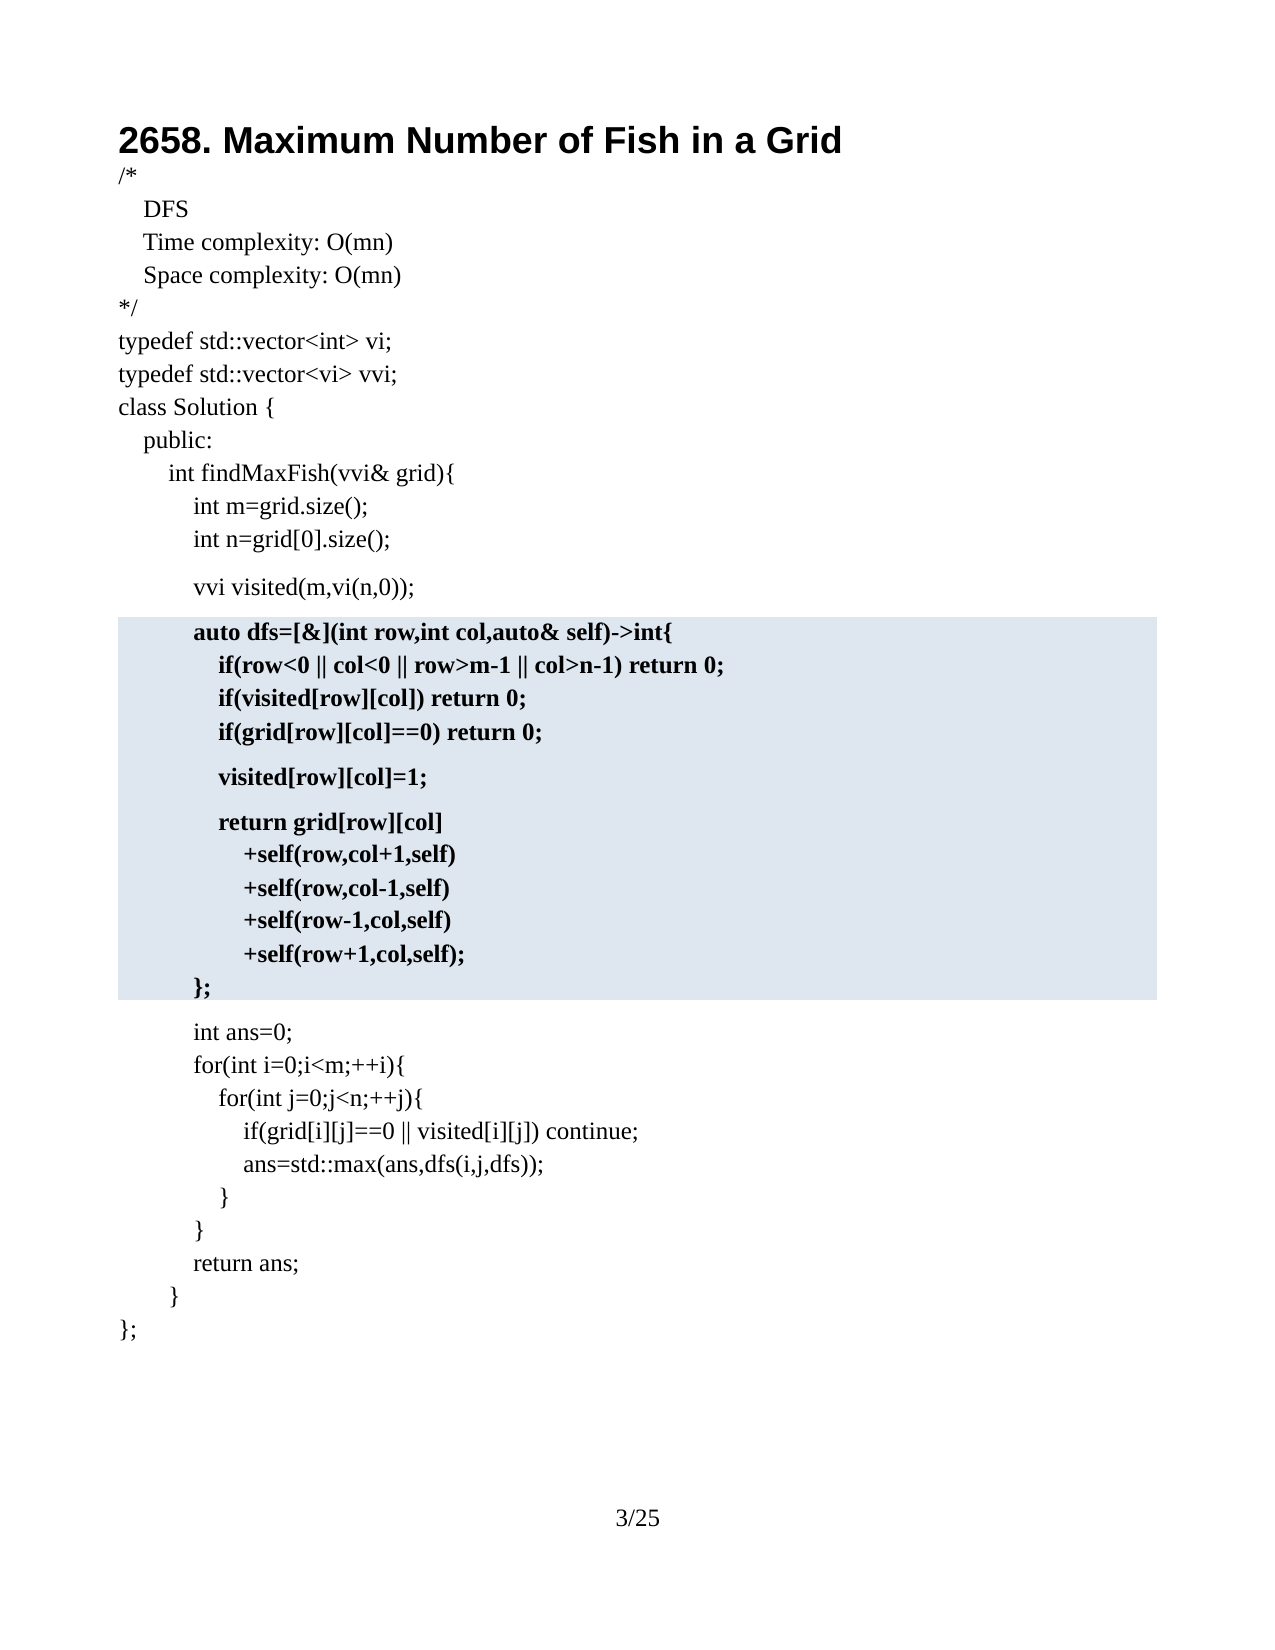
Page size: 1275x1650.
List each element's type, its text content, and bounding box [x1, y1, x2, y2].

text }; [118, 1314, 1157, 1343]
subtitle 2658. Maximum Number of Fish in a Grid [118, 118, 1157, 161]
text } [118, 1281, 1157, 1309]
text +self(row,col+1,self) [118, 839, 1157, 868]
text public: [118, 425, 1157, 454]
text int ans=0; [118, 1017, 1157, 1045]
text for(int j=0;j<n;++j){ [118, 1083, 1157, 1111]
text Time complexity: O(mn) [118, 227, 1157, 256]
text /* [118, 161, 1157, 190]
text if(visited[row][col]) return 0; [118, 683, 1157, 712]
text } [118, 1215, 1157, 1243]
text return grid[row][col] [118, 807, 1157, 835]
text int m=grid.size(); [118, 491, 1157, 520]
text +self(row+1,col,self); [118, 939, 1157, 967]
text ans=std::max(ans,dfs(i,j,dfs)); [118, 1149, 1157, 1177]
text } [118, 1182, 1157, 1211]
text class Solution { [118, 392, 1157, 421]
text DFS [118, 194, 1157, 223]
text return ans; [118, 1248, 1157, 1277]
text typedef std::vector<int> vi; [118, 326, 1157, 355]
text if(grid[i][j]==0 || visited[i][j]) continue; [118, 1116, 1157, 1144]
text typedef std::vector<vi> vvi; [118, 359, 1157, 388]
text for(int i=0;i<m;++i){ [118, 1050, 1157, 1078]
text if(row<0 || col<0 || row>m-1 || col>n-1) return 0; [118, 651, 1157, 679]
text auto dfs=[&](int row,int col,auto& self)->int{ [118, 617, 1157, 646]
text */ [118, 293, 1157, 322]
text int n=grid[0].size(); [118, 524, 1157, 553]
text Space complexity: O(mn) [118, 260, 1157, 289]
text +self(row,col-1,self) [118, 873, 1157, 901]
text vvi visited(m,vi(n,0)); [118, 572, 1157, 601]
text }; [118, 972, 1157, 1000]
text visited[row][col]=1; [118, 762, 1157, 790]
text +self(row-1,col,self) [118, 906, 1157, 934]
text int findMaxFish(vvi& grid){ [118, 458, 1157, 487]
text if(grid[row][col]==0) return 0; [118, 717, 1157, 745]
